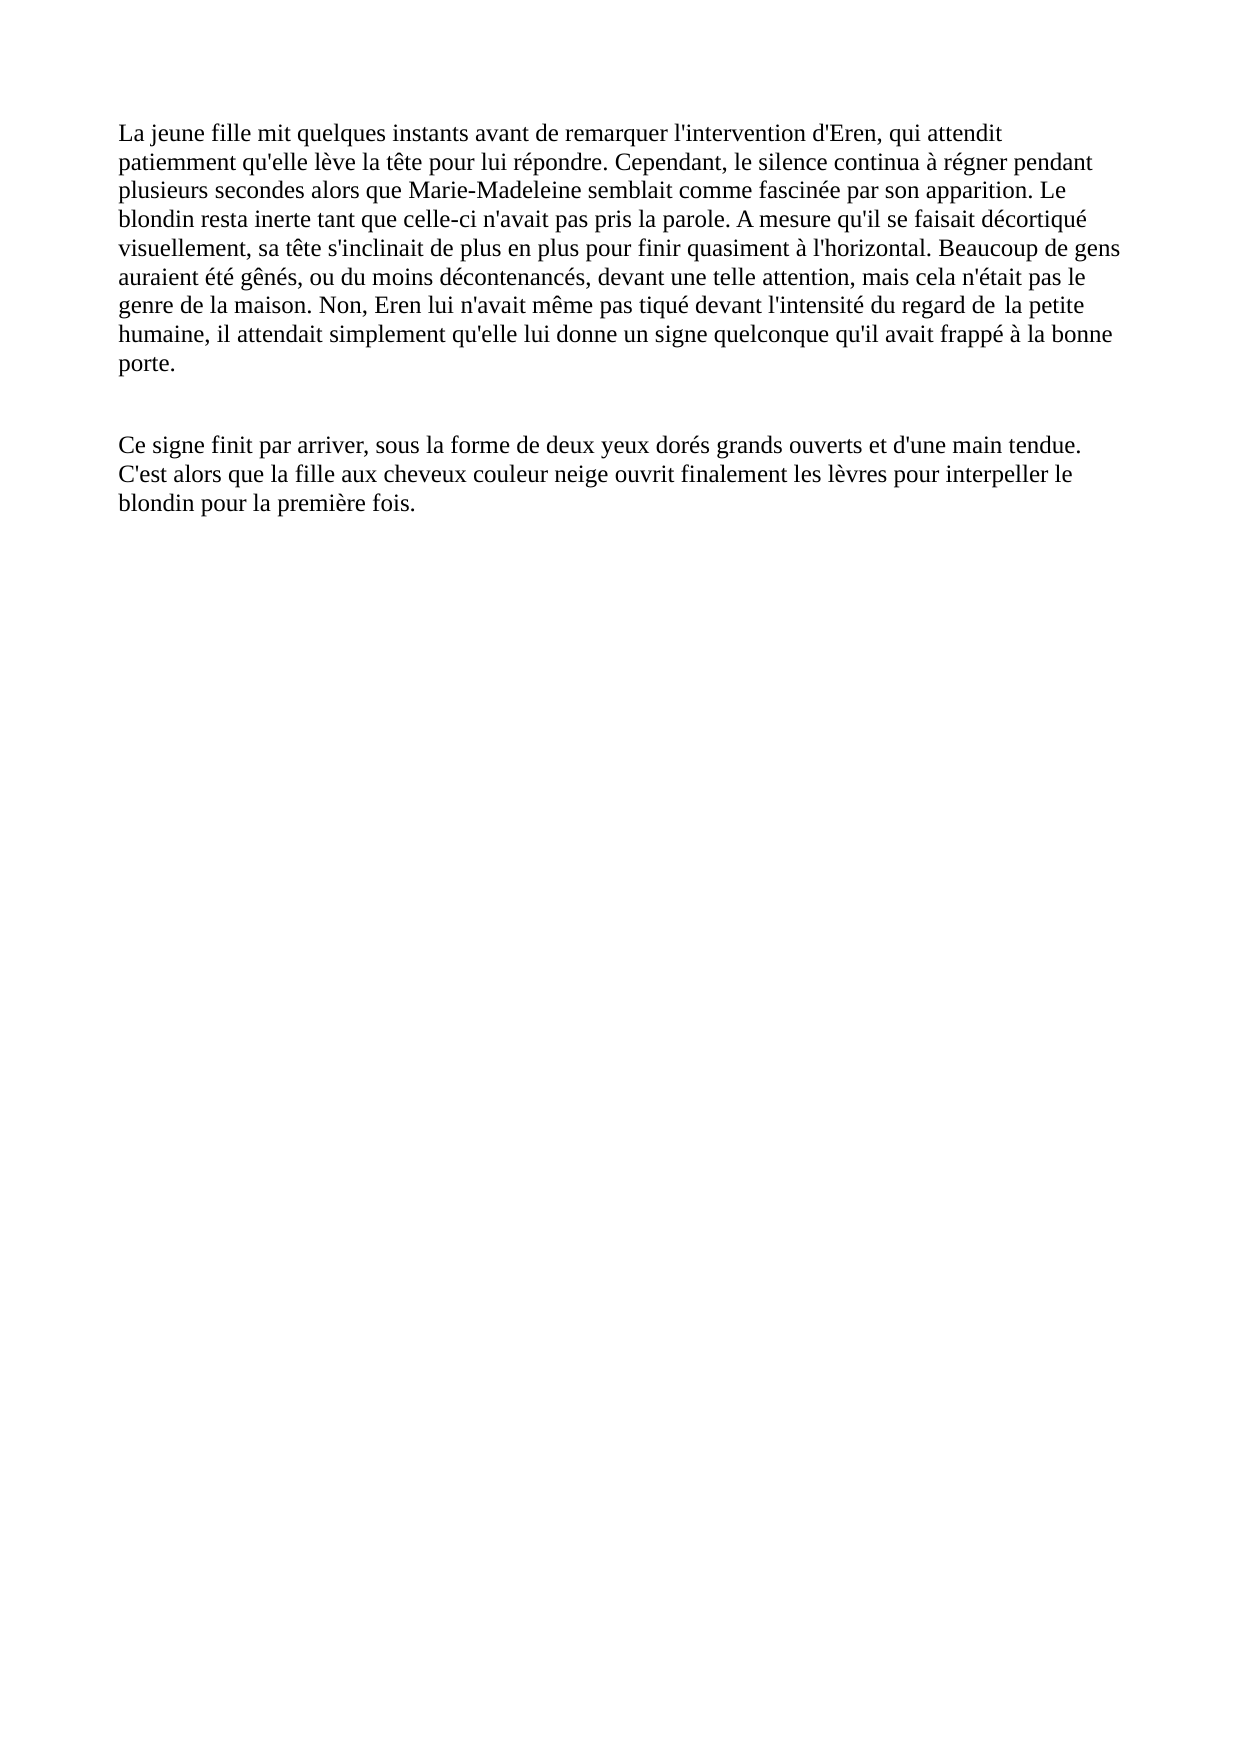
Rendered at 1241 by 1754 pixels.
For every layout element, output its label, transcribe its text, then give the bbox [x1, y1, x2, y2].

text La jeune fille mit quelques instants avant de remarquer l'intervention d'Eren, qui attendit patiemment qu'elle lève la tête pour lui répondre. Cependant, le silence continua à régner pendant plusieurs secondes alors que Marie-Madeleine semblait comme fascinée par son apparition. Le blondin resta inerte tant que celle-ci n'avait pas pris la parole. A mesure qu'il se faisait décortiqué visuellement, sa tête s'inclinait de plus en plus pour finir quasiment à l'horizontal. Beaucoup de gens auraient été gênés, ou du moins décontenancés, devant une telle attention, mais cela n'était pas le genre de la maison. Non, Eren lui n'avait même pas tiqué devant l'intensité du regard de la petite humaine, il attendait simplement qu'elle lui donne un signe quelconque qu'il avait frappé à la bonne porte. [118, 118, 1122, 377]
text Ce signe finit par arriver, sous la forme de deux yeux dorés grands ouverts et d'une main tendue. C'est alors que la fille aux cheveux couleur neige ouvrit finalement les lèvres pour interpeller le blondin pour la première fois. [118, 431, 1122, 517]
